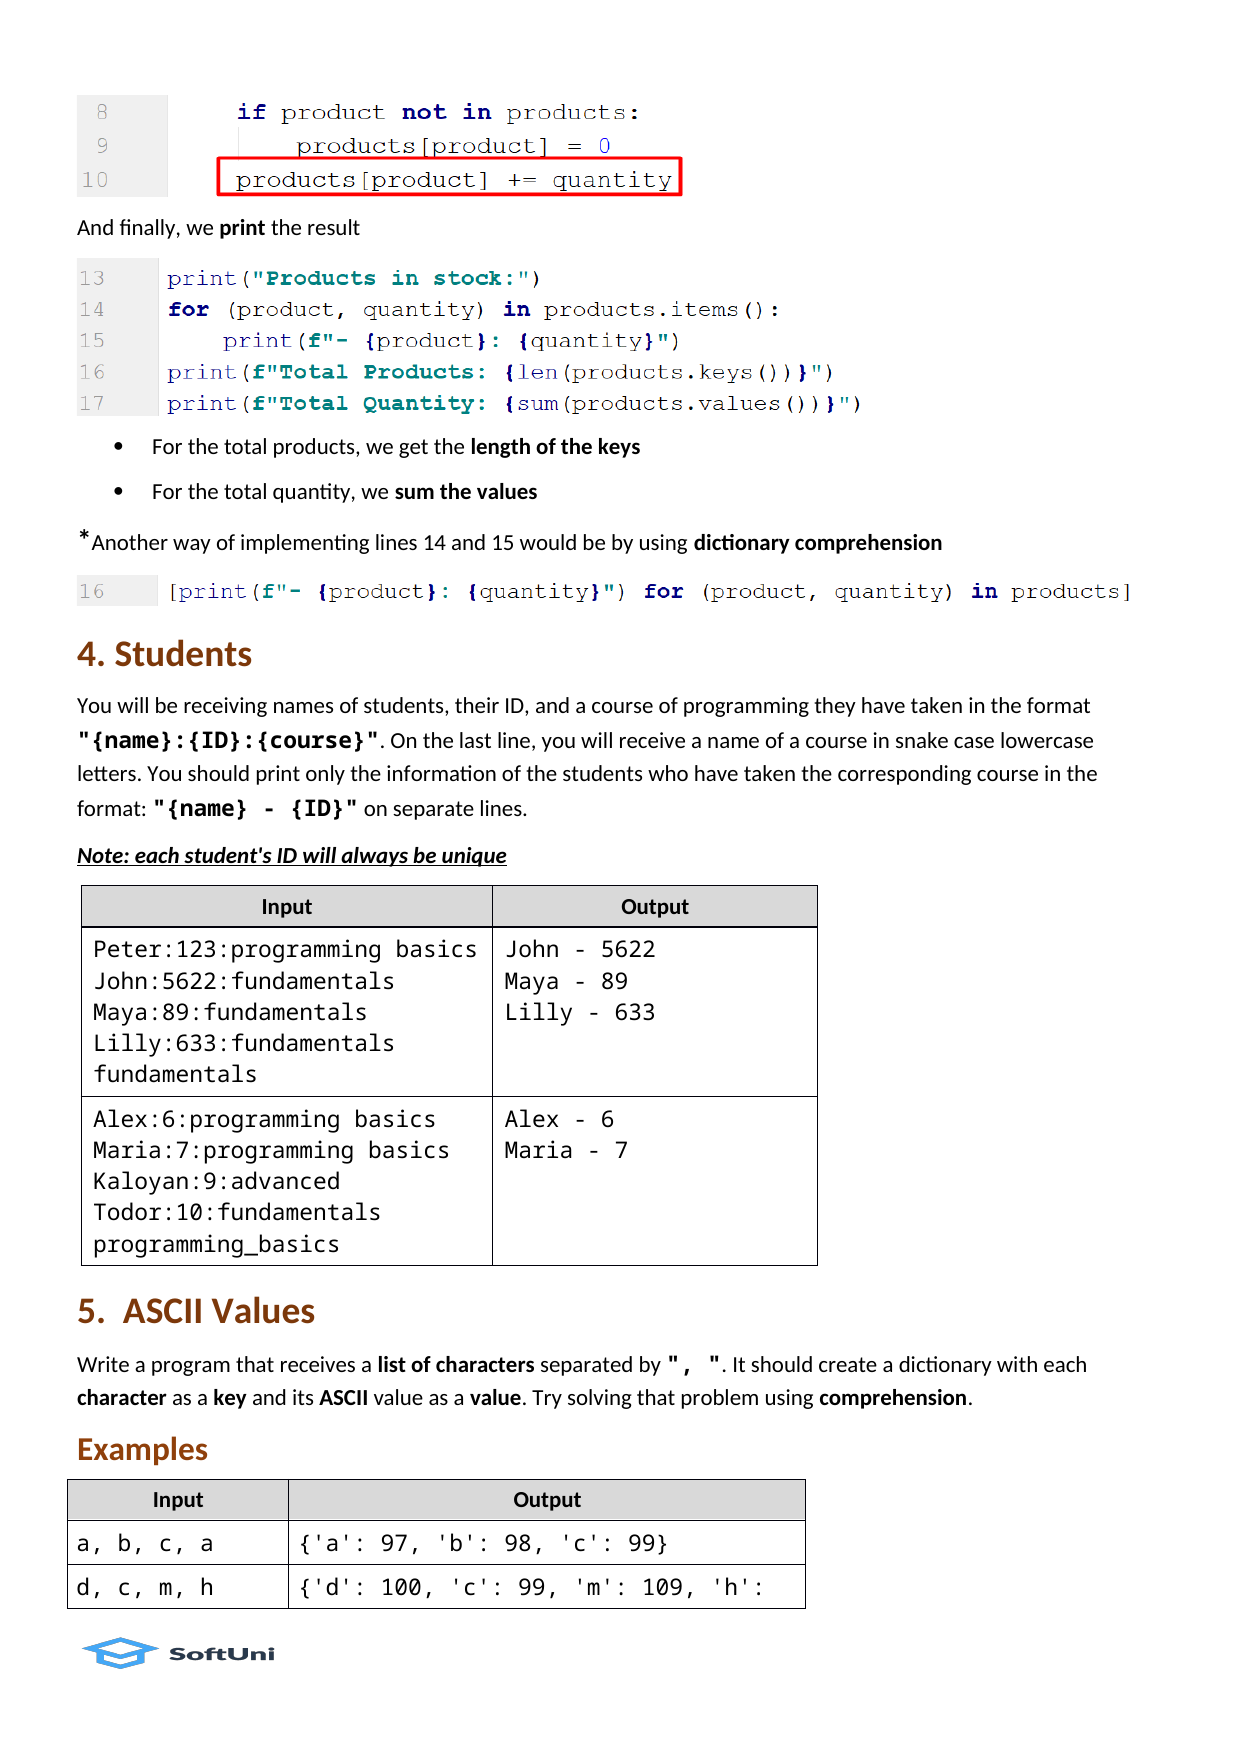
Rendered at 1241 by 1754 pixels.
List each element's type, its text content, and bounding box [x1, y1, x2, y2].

table_cell Peter:123:programming basics John:5622:fundamentals Maya:89:fundamentals Lilly:633:fundamentals fundamentals [82, 928, 492, 1096]
subtitle Examples [77, 1428, 1163, 1468]
picture [76, 95, 699, 197]
subtitle ASCII Values [77, 1287, 1163, 1332]
list For the total quantity, we sum the values [114, 477, 1163, 505]
text Write a program that receives a list of characters separated by ", ". It should create a dictionary with each character as a key and its ASCII value as a value. Try solving that problem using comprehension. [77, 1348, 1163, 1411]
text And finally, we print the result [77, 213, 1163, 241]
table_cell John - 5622 Maya - 89 Lilly - 633 [493, 928, 817, 1096]
picture [75, 1635, 281, 1672]
text Note: each student's ID will always be unique [77, 841, 1163, 869]
table_cell {'a': 97, 'b': 98, 'c': 99} [289, 1521, 805, 1564]
text *Another way of implementing lines 14 and 15 would be by using dictionary comprehension [77, 522, 1163, 557]
table_cell {'d': 100, 'c': 99, 'm': 109, 'h': [289, 1565, 805, 1608]
table_header Output [493, 886, 817, 926]
picture [76, 258, 874, 416]
table_header Input [82, 886, 492, 926]
list For the total products, we get the length of the keys [114, 432, 1163, 460]
table_header Output [289, 1480, 805, 1519]
table_cell a, b, c, a [68, 1521, 288, 1564]
picture [76, 575, 1146, 606]
subtitle Students [77, 630, 1163, 676]
table_cell Alex:6:programming basics Maria:7:programming basics Kaloyan:9:advanced Todor:10:fundamentals programming_basics [82, 1097, 492, 1265]
table_header Input [68, 1480, 288, 1519]
text You will be receiving names of students, their ID, and a course of programming they have taken in the format "{name}:{ID}:{course}". On the last line, you will receive a name of a course in snake case lowercase letters. You should print only the information of the students who have taken the corresponding course in the format: "{name} - {ID}" on separate lines. [77, 691, 1163, 823]
table_cell Alex - 6 Maria - 7 [493, 1097, 817, 1265]
table_cell d, c, m, h [68, 1565, 288, 1608]
